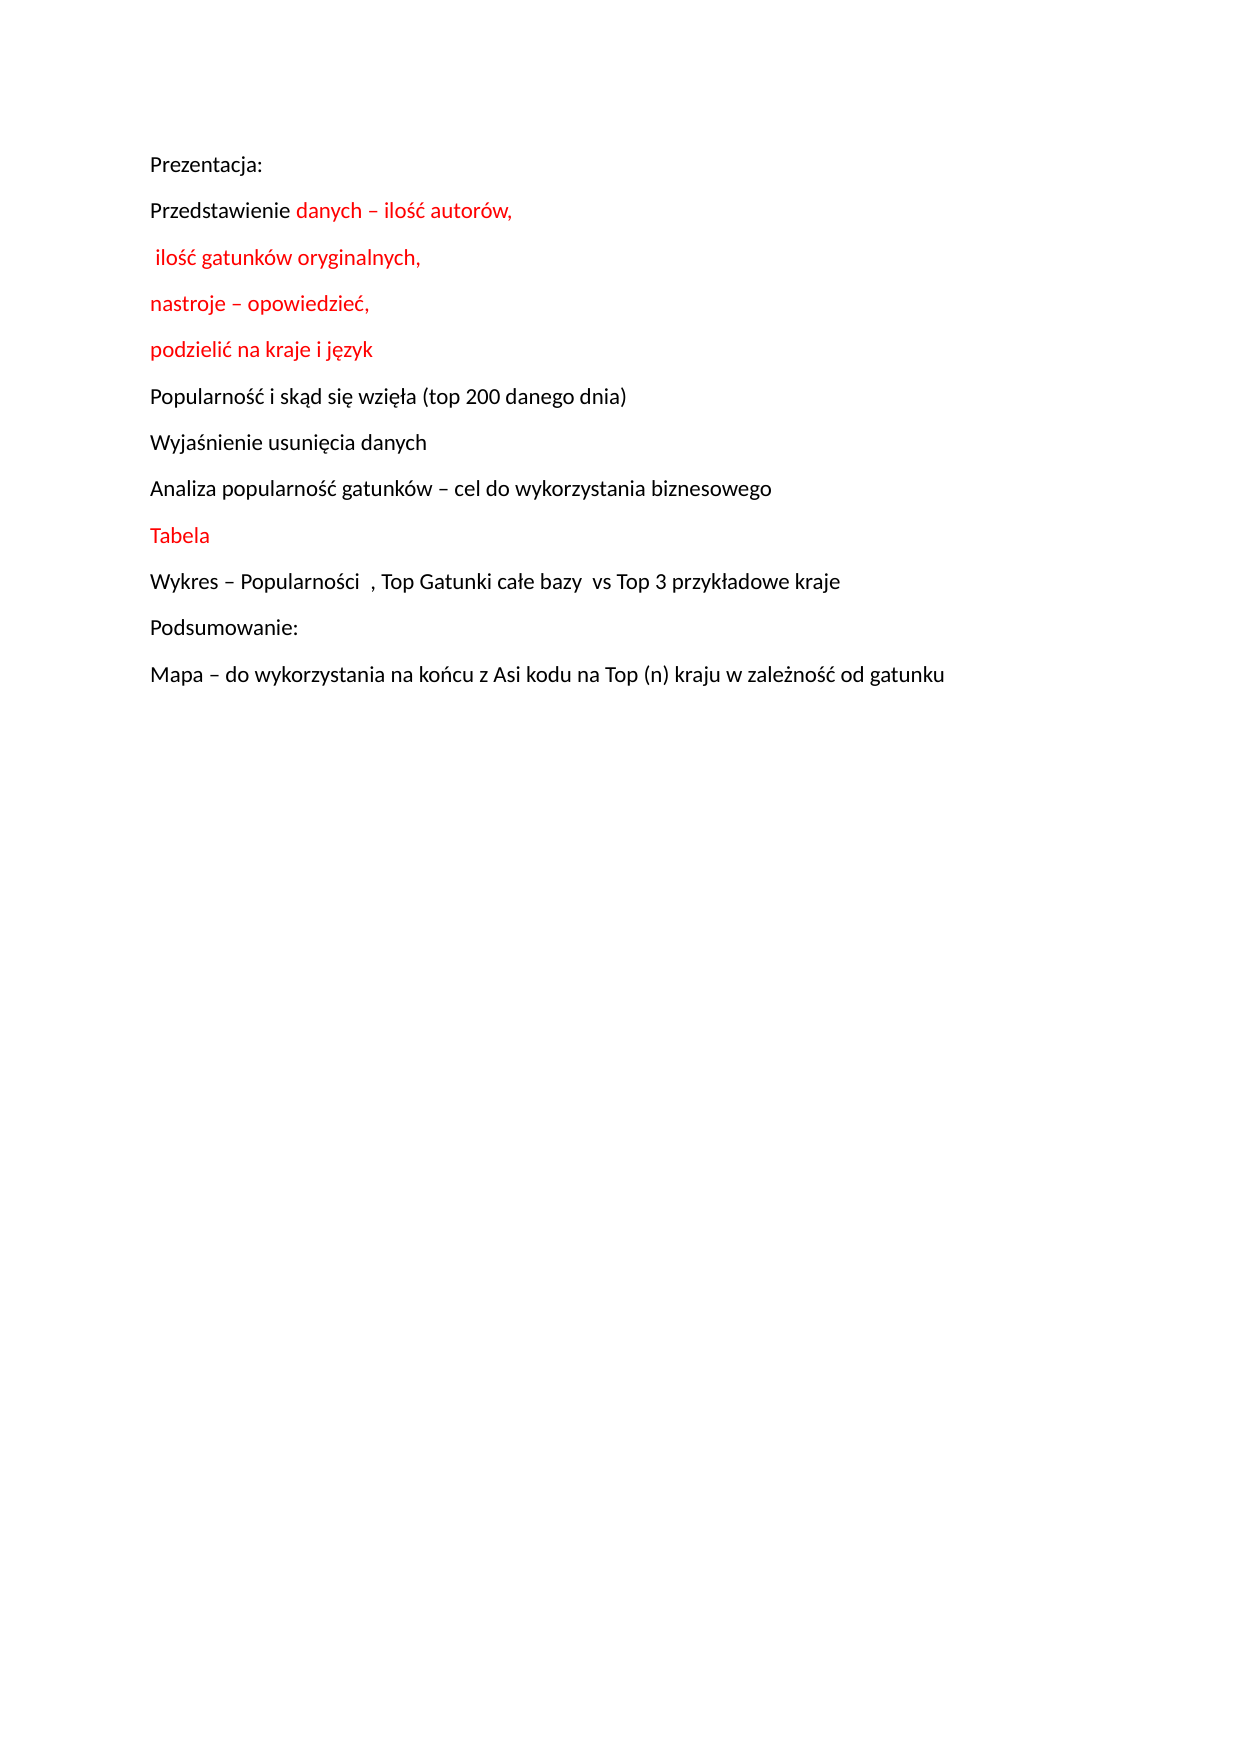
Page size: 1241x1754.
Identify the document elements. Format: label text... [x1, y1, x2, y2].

text Analiza popularność gatunków – cel do wykorzystania biznesowego [150, 474, 1090, 502]
text podzielić na kraje i język [150, 335, 1090, 363]
text Wykres – Popularności , Top Gatunki całe bazy vs Top 3 przykładowe kraje [150, 567, 1090, 595]
text nastroje – opowiedzieć, [150, 289, 1090, 317]
text Prezentacja: [150, 150, 1090, 178]
text Przedstawienie danych – ilość autorów, [150, 196, 1090, 224]
text Tabela [150, 521, 1090, 549]
text ilość gatunków oryginalnych, [150, 243, 1090, 271]
text Popularność i skąd się wzięła (top 200 danego dnia) [150, 382, 1090, 410]
text Podsumowanie: [150, 613, 1090, 642]
text Mapa – do wykorzystania na końcu z Asi kodu na Top (n) kraju w zależność od gatunku [150, 660, 1090, 688]
text Wyjaśnienie usunięcia danych [150, 428, 1090, 456]
